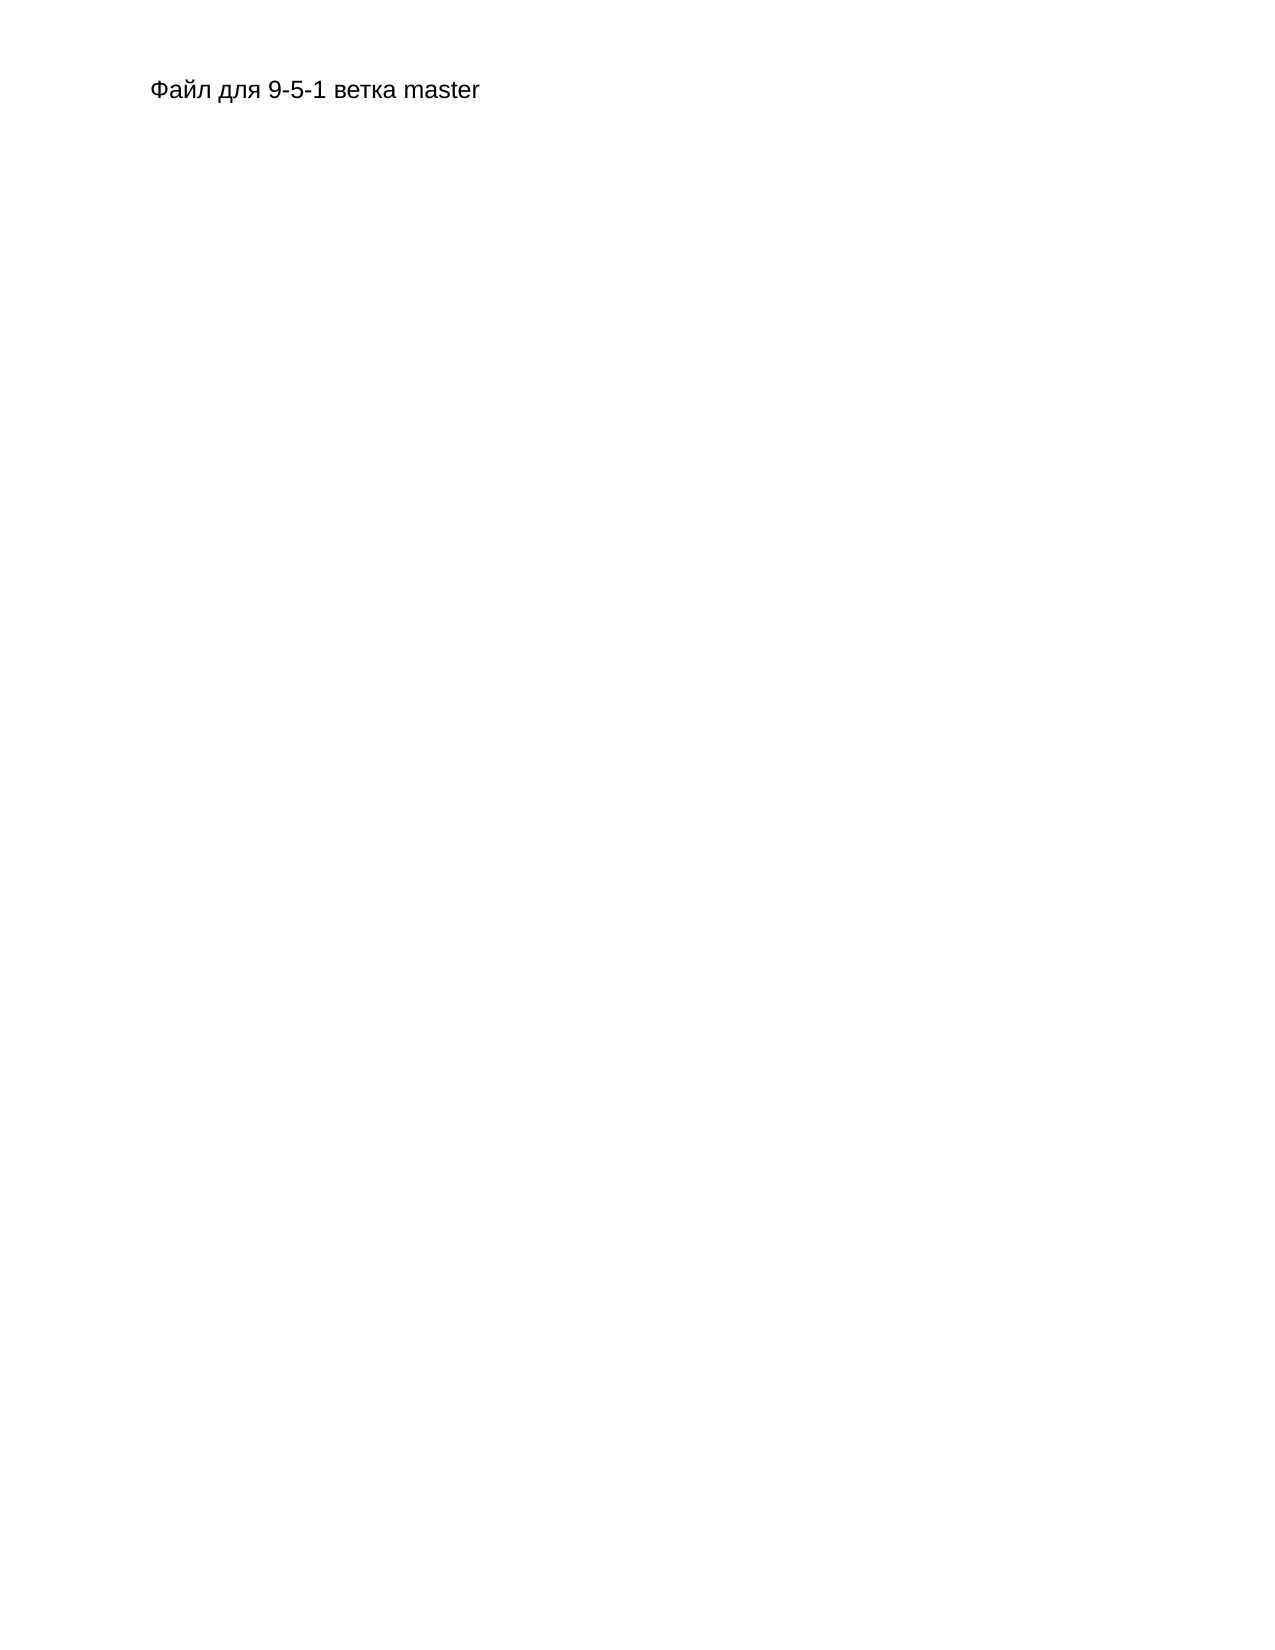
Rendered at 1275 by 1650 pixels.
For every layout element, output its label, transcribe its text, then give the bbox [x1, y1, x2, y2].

text Файл для 9-5-1 ветка master [150, 75, 1125, 104]
